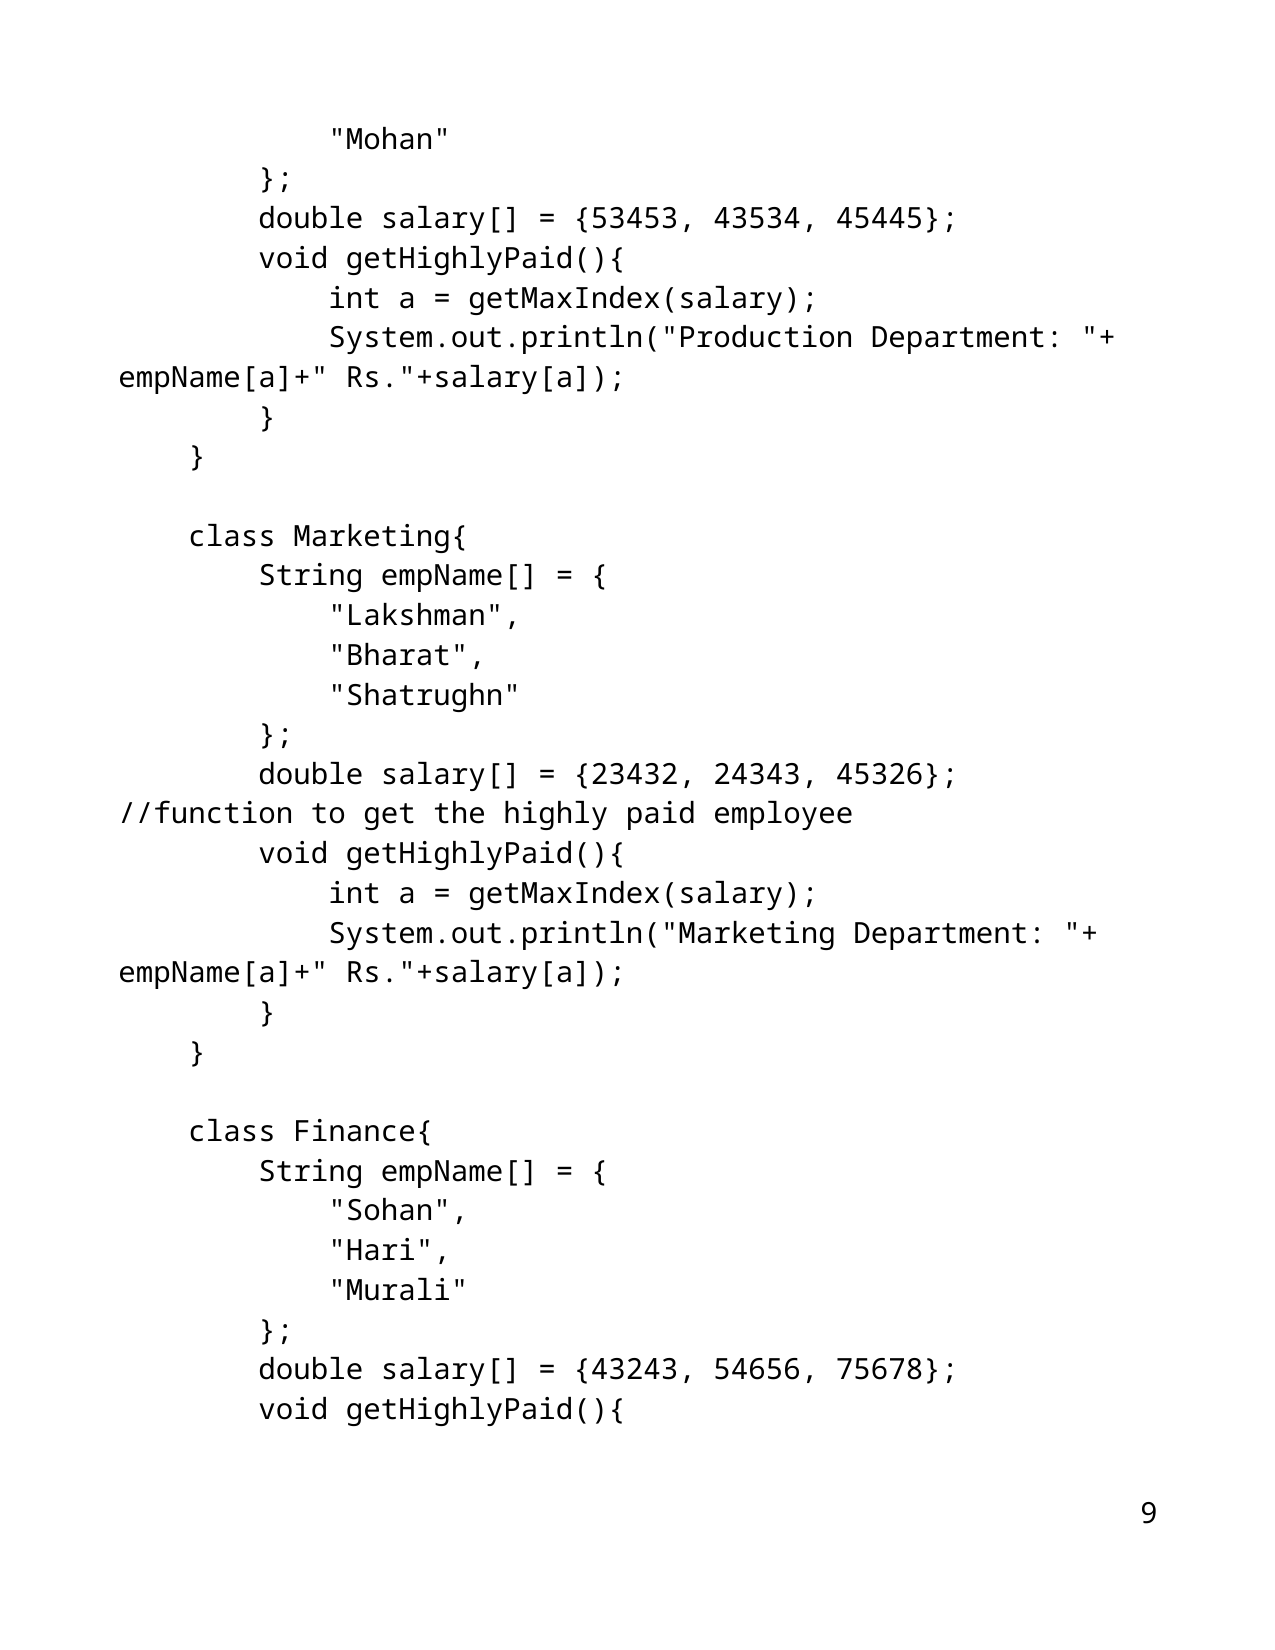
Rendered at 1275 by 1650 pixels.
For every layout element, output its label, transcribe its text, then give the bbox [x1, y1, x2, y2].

text "Murali" [118, 1269, 1157, 1309]
text System.out.println("Marketing Department: "+ empName[a]+" Rs."+salary[a]); [118, 912, 1157, 991]
text double salary[] = {53453, 43534, 45445}; [118, 197, 1157, 237]
text } [118, 436, 1157, 475]
text }; [118, 158, 1157, 197]
text //function to get the highly paid employee [118, 793, 1157, 832]
text int a = getMaxIndex(salary); [118, 872, 1157, 912]
text void getHighlyPaid(){ [118, 832, 1157, 872]
text "Bharat", [118, 634, 1157, 674]
text class Finance{ [118, 1110, 1157, 1150]
text String empName[] = { [118, 1150, 1157, 1190]
text "Shatrughn" [118, 674, 1157, 713]
text "Lakshman", [118, 594, 1157, 634]
text void getHighlyPaid(){ [118, 1388, 1157, 1428]
text System.out.println("Production Department: "+ empName[a]+" Rs."+salary[a]); [118, 317, 1157, 396]
text double salary[] = {23432, 24343, 45326}; [118, 753, 1157, 793]
text class Marketing{ [118, 515, 1157, 555]
text int a = getMaxIndex(salary); [118, 277, 1157, 317]
text } [118, 396, 1157, 436]
text "Sohan", [118, 1190, 1157, 1229]
text double salary[] = {43243, 54656, 75678}; [118, 1348, 1157, 1388]
text }; [118, 713, 1157, 753]
text void getHighlyPaid(){ [118, 237, 1157, 277]
text String empName[] = { [118, 555, 1157, 594]
text } [118, 991, 1157, 1031]
text "Hari", [118, 1229, 1157, 1269]
text "Mohan" [118, 118, 1157, 158]
text } [118, 1031, 1157, 1071]
text }; [118, 1309, 1157, 1348]
